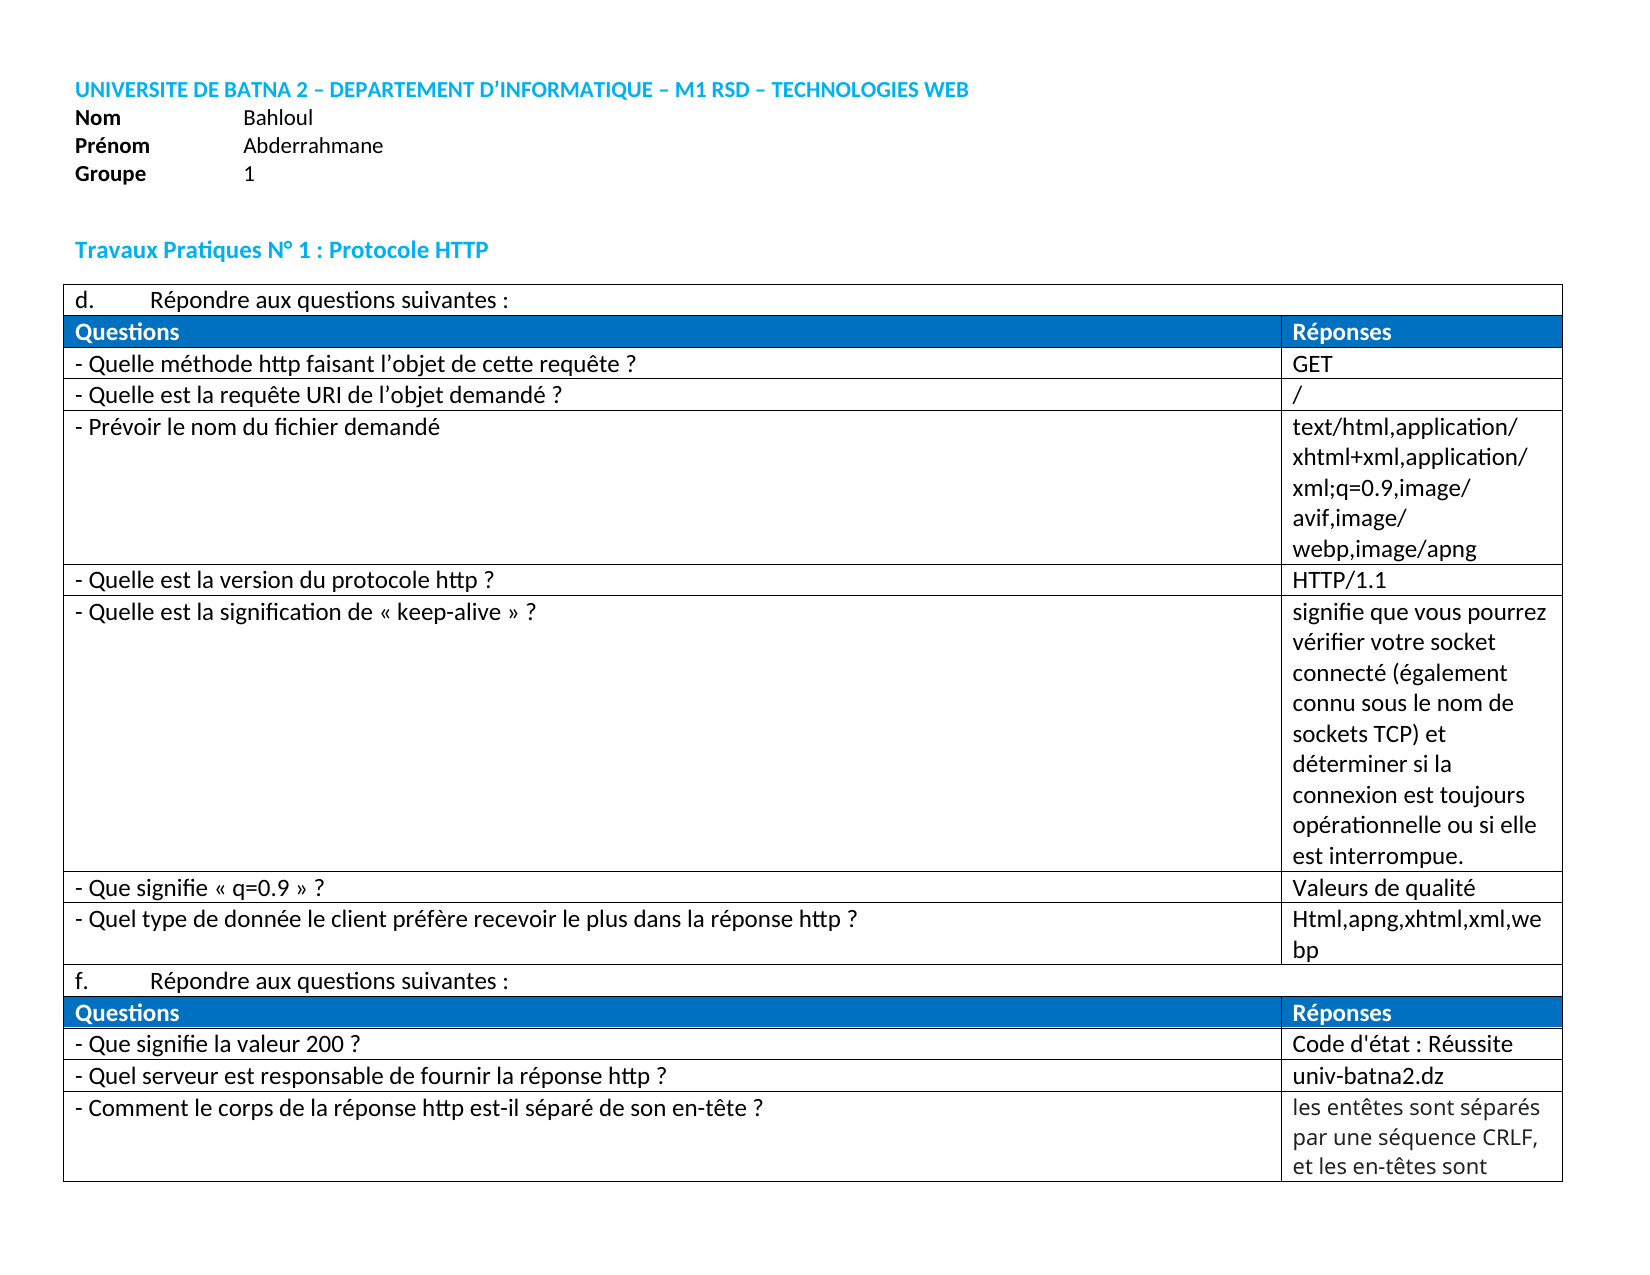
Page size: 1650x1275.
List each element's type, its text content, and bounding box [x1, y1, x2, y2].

table_header Bahloul [232, 103, 860, 131]
table_cell signifie que vous pourrez vérifier votre socket connecté (également connu sous le nom de sockets TCP) et déterminer si la connexion est toujours opérationnelle ou si elle est interrompue. [1282, 596, 1562, 871]
table_cell - Quelle est la version du protocole http ? [64, 565, 1281, 595]
table_cell - Prévoir le nom du fichier demandé [64, 411, 1281, 563]
table_cell - Quel type de donnée le client préfère recevoir le plus dans la réponse http ? [64, 903, 1281, 964]
table_header Nom [64, 103, 232, 131]
table_cell Abderrahmane [232, 131, 860, 159]
text Travaux Pratiques N° 1 : Protocole HTTP [75, 234, 1575, 264]
table_cell Réponses [1282, 997, 1562, 1027]
table_cell - Quel serveur est responsable de fournir la réponse http ? [64, 1060, 1281, 1091]
table_cell - Que signifie la valeur 200 ? [64, 1029, 1281, 1059]
table_cell Réponses [1282, 316, 1562, 347]
table_cell univ-batna2.dz [1282, 1060, 1562, 1091]
table_cell Questions [64, 316, 1281, 347]
table_cell HTTP/1.1 [1282, 565, 1562, 595]
table_cell GET [1282, 348, 1562, 378]
table_cell Groupe [64, 159, 232, 187]
table_cell / [1282, 379, 1562, 410]
table_cell Prénom [64, 131, 232, 159]
table_cell text/html,application/xhtml+xml,application/xml;q=0.9,image/avif,image/webp,image/apng [1282, 411, 1562, 563]
table_cell - Que signifie « q=0.9 » ? [64, 872, 1281, 902]
table_cell - Comment le corps de la réponse http est-il séparé de son en-tête ? [64, 1092, 1281, 1181]
table_cell Code d'état : Réussite [1282, 1029, 1562, 1059]
table_cell - Quelle est la signification de « keep-alive » ? [64, 596, 1281, 871]
table_header d. Répondre aux questions suivantes : [64, 285, 1562, 315]
table_cell Html,apng,xhtml,xml,webp [1282, 903, 1562, 964]
table_cell les entêtes sont séparés par une séquence CRLF, et les en-têtes sont [1282, 1092, 1562, 1181]
table_cell Valeurs de qualité [1282, 872, 1562, 902]
table_cell - Quelle méthode http faisant l’objet de cette requête ? [64, 348, 1281, 378]
table_cell f. Répondre aux questions suivantes : [64, 965, 1562, 996]
table_cell - Quelle est la requête URI de l’objet demandé ? [64, 379, 1281, 410]
table_cell Questions [64, 997, 1281, 1027]
table_cell 1 [232, 159, 860, 187]
